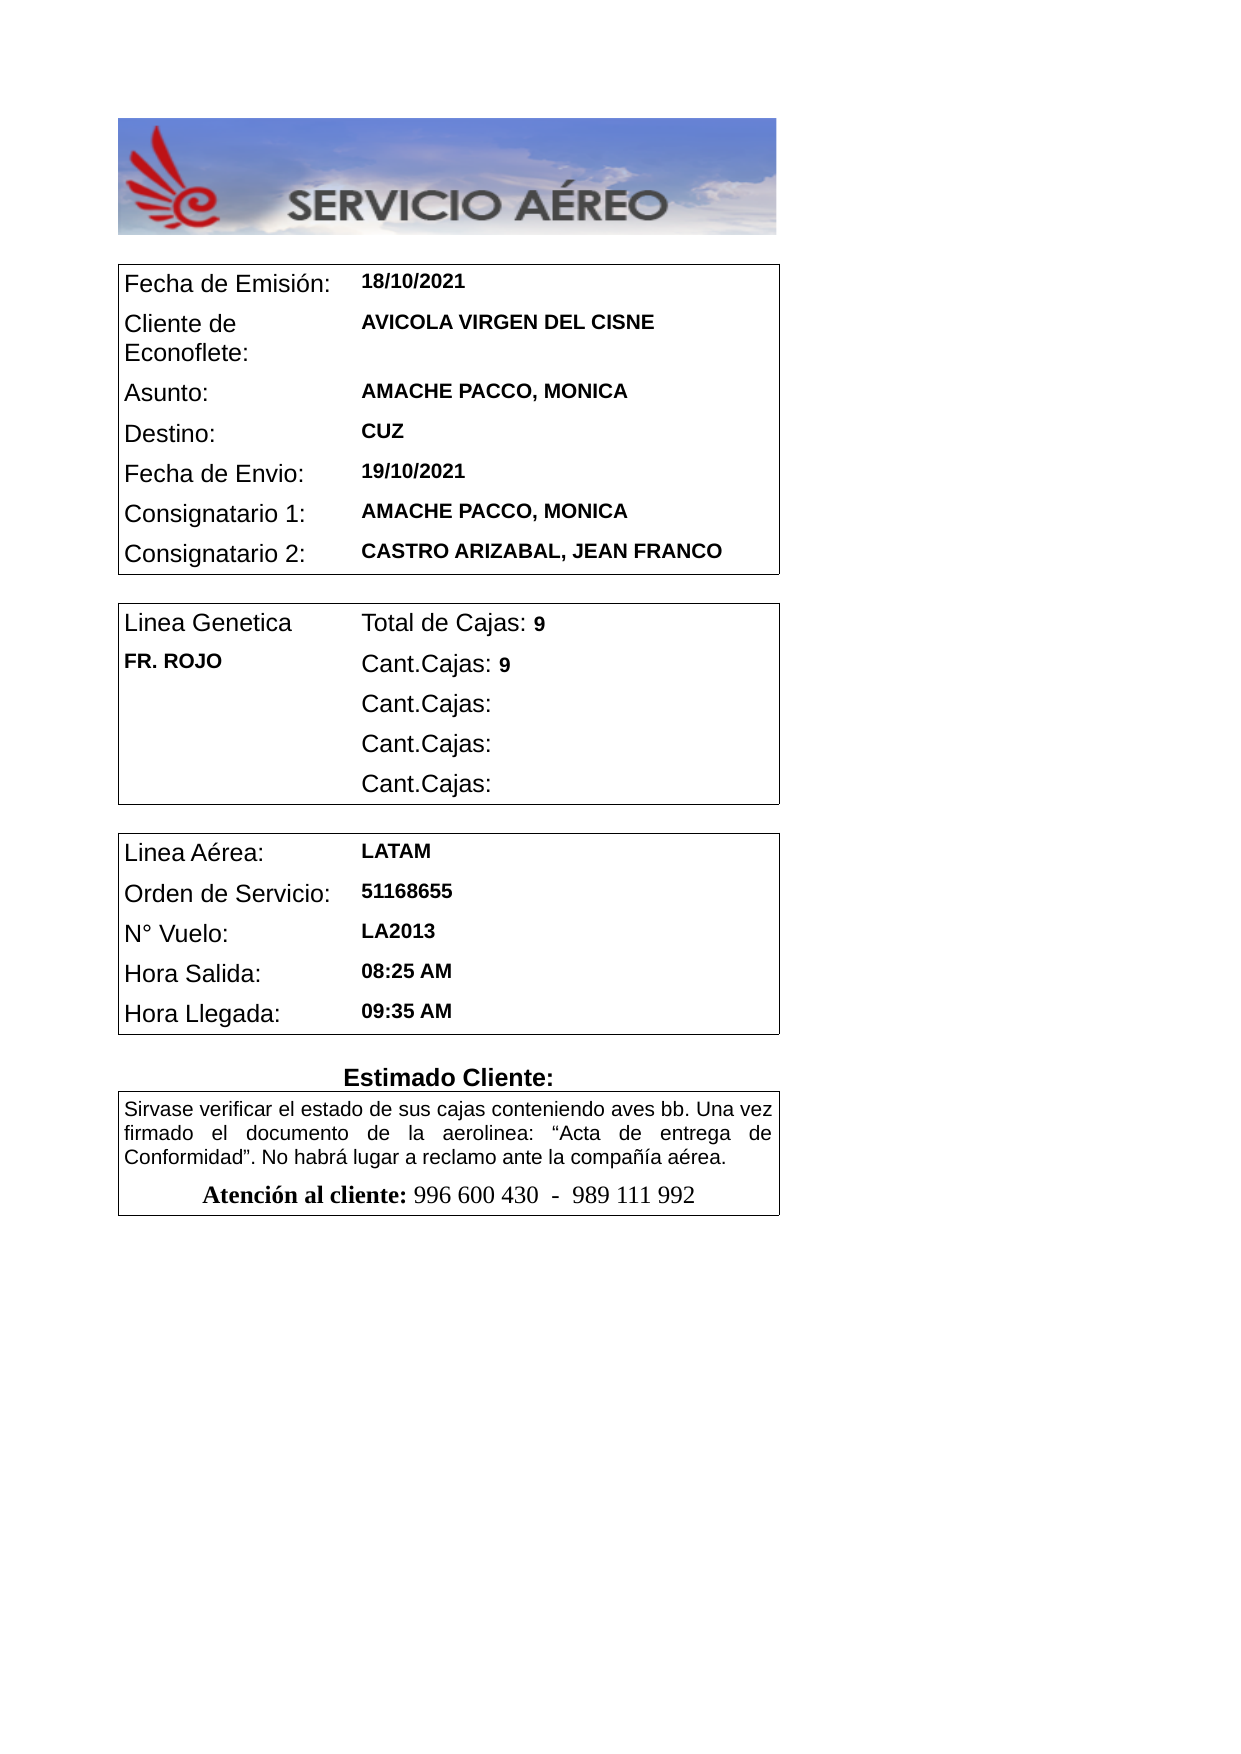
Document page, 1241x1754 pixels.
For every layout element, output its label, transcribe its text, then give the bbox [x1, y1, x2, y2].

table_cell 08:25 AM [356, 953, 779, 993]
table_cell Atención al cliente: 996 600 430 - 989 111 992 [119, 1175, 779, 1215]
table_cell [356, 805, 779, 833]
table_cell Fecha de Envio: [119, 453, 356, 493]
table_cell Cant.Cajas: [356, 723, 779, 763]
table_cell [119, 723, 356, 763]
table_cell [119, 764, 356, 804]
table_cell [356, 575, 779, 603]
table_cell N° Vuelo: [119, 913, 356, 953]
table_cell Orden de Servicio: [119, 873, 356, 913]
picture [118, 118, 777, 235]
table_cell Consignatario 1: [119, 493, 356, 533]
table_cell [119, 683, 356, 723]
table_cell Cant.Cajas: 9 [356, 643, 779, 683]
table_cell AVICOLA VIRGEN DEL CISNE [356, 304, 779, 373]
table_cell Sirvase verificar el estado de sus cajas conteniendo aves bb. Una vez firmado el documento de la aerolinea: “Acta de entrega de Conformidad”. No habrá lugar a reclamo ante la compañía aérea. [119, 1092, 779, 1175]
table_cell LATAM [356, 834, 779, 873]
table_cell LA2013 [356, 913, 779, 953]
table_cell AMACHE PACCO, MONICA [356, 493, 779, 533]
table_cell 19/10/2021 [356, 453, 779, 493]
table_cell Cant.Cajas: [356, 683, 779, 723]
table_cell Asunto: [119, 373, 356, 413]
table_cell CUZ [356, 413, 779, 453]
table_header 18/10/2021 [356, 265, 779, 304]
table_cell Linea Aérea: [119, 834, 356, 873]
table_cell [118, 575, 356, 603]
table_cell Cliente de Econoflete: [119, 304, 356, 373]
table_cell Consignatario 2: [119, 534, 356, 574]
table_header Fecha de Emisión: [119, 265, 356, 304]
table_cell Destino: [119, 413, 356, 453]
table_cell FR. ROJO [119, 643, 356, 683]
table_cell Linea Genetica [119, 604, 356, 643]
table_cell Hora Salida: [119, 953, 356, 993]
table_cell CASTRO ARIZABAL, JEAN FRANCO [356, 534, 779, 574]
table_cell Estimado Cliente: [118, 1035, 779, 1091]
table_cell 09:35 AM [356, 994, 779, 1034]
table_cell Hora Llegada: [119, 994, 356, 1034]
table_cell Cant.Cajas: [356, 764, 779, 804]
table_cell [118, 805, 356, 833]
table_cell Total de Cajas: 9 [356, 604, 779, 643]
table_cell AMACHE PACCO, MONICA [356, 373, 779, 413]
table_cell 51168655 [356, 873, 779, 913]
